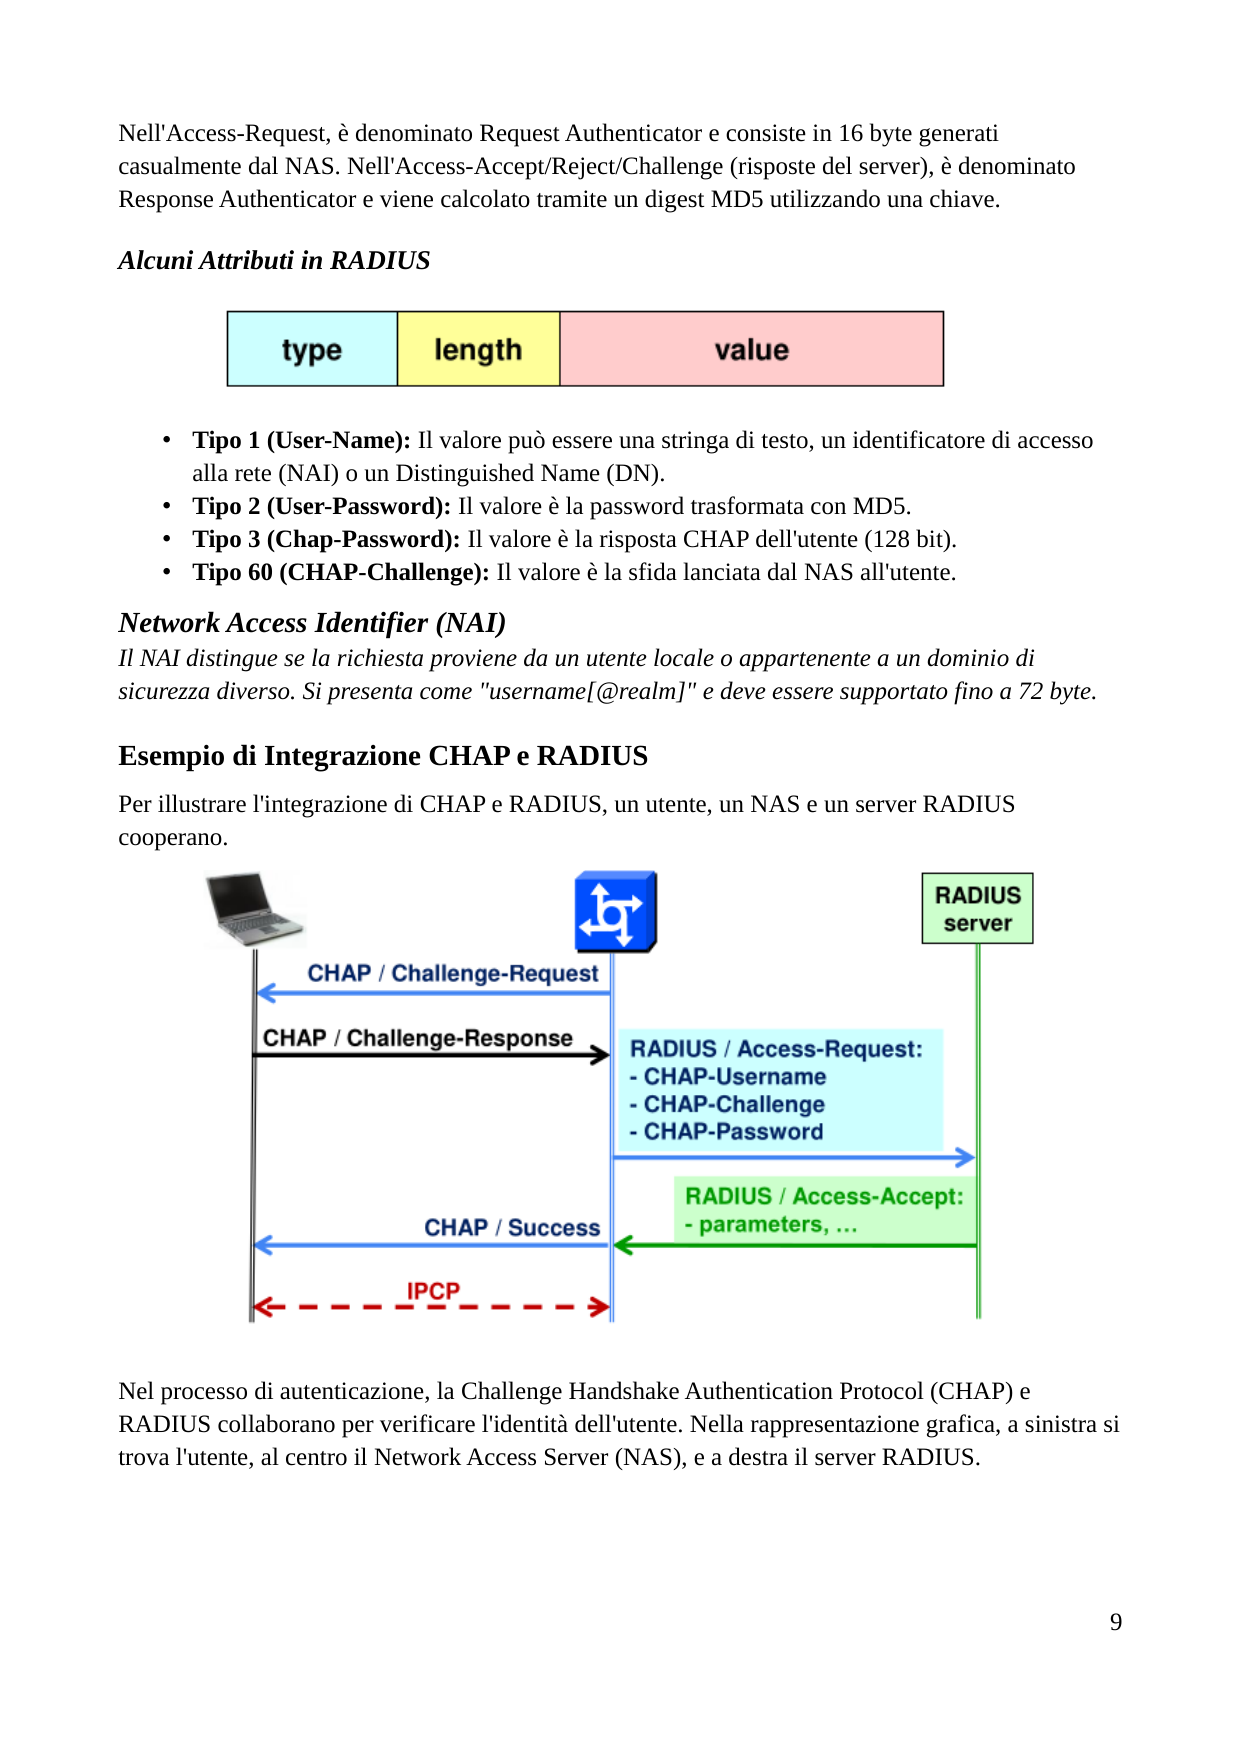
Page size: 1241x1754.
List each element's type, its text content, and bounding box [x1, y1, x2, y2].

subtitle Esempio di Integrazione CHAP e RADIUS [118, 738, 1122, 772]
text Per illustrare l'integrazione di CHAP e RADIUS, un utente, un NAS e un server RADIUS cooperano. [118, 789, 1122, 851]
picture [224, 310, 949, 388]
list Tipo 60 (CHAP-Challenge): Il valore è la sfida lanciata dal NAS all'utente. [162, 557, 1122, 586]
subtitle Alcuni Attributi in RADIUS [118, 244, 1122, 275]
text Nel processo di autenticazione, la Challenge Handshake Authentication Protocol (CHAP) e RADIUS collaborano per verificare l'identità dell'utente. Nella rappresentazione grafica, a sinistra si trova l'utente, al centro il Network Access Server (NAS), e a destra il server RADIUS. [118, 1376, 1122, 1471]
list Tipo 3 (Chap-Password): Il valore è la risposta CHAP dell'utente (128 bit). [162, 524, 1122, 553]
text Il NAI distingue se la richiesta proviene da un utente locale o appartenente a un dominio di sicurezza diverso. Si presenta come "username[@realm]" e deve essere supportato fino a 72 byte. [118, 643, 1122, 705]
list Tipo 1 (User-Name): Il valore può essere una stringa di testo, un identificatore di accesso alla rete (NAI) o un Distinguished Name (DN). [162, 425, 1122, 487]
text Nell'Access-Request, è denominato Request Authenticator e consiste in 16 byte generati casualmente dal NAS. Nell'Access-Accept/Reject/Challenge (risposte del server), è denominato Response Authenticator e viene calcolato tramite un digest MD5 utilizzando una chiave. [118, 118, 1122, 213]
subtitle Network Access Identifier (NAI) [118, 605, 1122, 638]
list Tipo 2 (User-Password): Il valore è la password trasformata con MD5. [162, 491, 1122, 520]
picture [203, 870, 1038, 1325]
